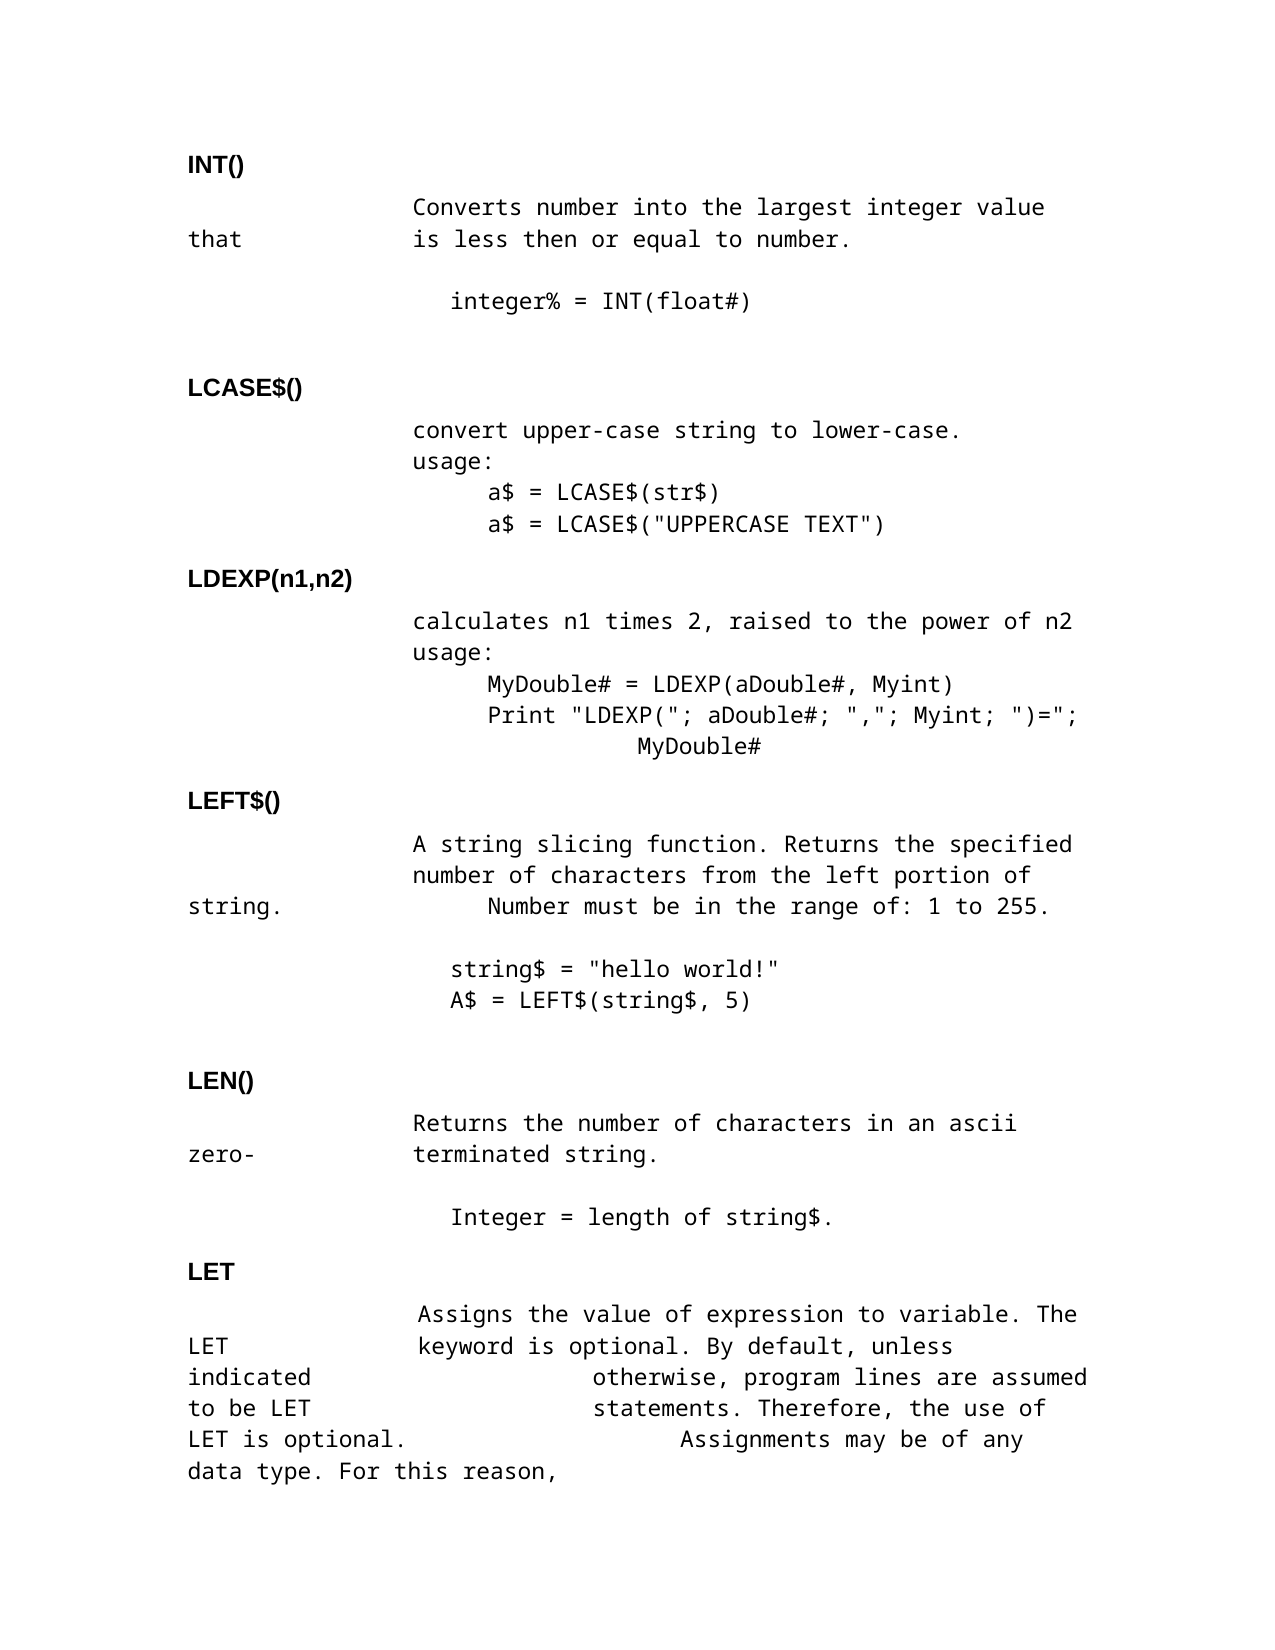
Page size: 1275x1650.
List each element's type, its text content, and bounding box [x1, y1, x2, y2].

text MyDouble# = LDEXP(aDouble#, Myint) [187, 667, 1087, 699]
text calculates n1 times 2, raised to the power of n2 [187, 605, 1087, 636]
text A$ = LEFT$(string$, 5) [187, 984, 1087, 1015]
text Print "LDEXP("; aDouble#; ","; Myint; ")="; MyDouble# [187, 699, 1087, 761]
subtitle LCASE$() [187, 372, 1087, 401]
subtitle LET [187, 1257, 1087, 1286]
text Integer = length of string$. [187, 1201, 1087, 1232]
subtitle LEFT$() [187, 786, 1087, 815]
text Assigns the value of expression to variable. The LET keyword is optional. By default, unless indicated otherwise, program lines are assumed to be LET statements. Therefore, the use of LET is optional. Assignments may be of any data type. For this reason, [187, 1298, 1087, 1486]
text convert upper-case string to lower-case. [187, 414, 1087, 445]
text usage: [187, 445, 1087, 476]
text usage: [187, 636, 1087, 667]
text A string slicing function. Returns the specified number of characters from the left portion of string. Number must be in the range of: 1 to 255. [187, 827, 1087, 921]
subtitle INT() [187, 150, 1087, 179]
text a$ = LCASE$(str$) [187, 476, 1087, 507]
text Converts number into the largest integer value that is less then or equal to number. [187, 191, 1087, 254]
text integer% = INT(float#) [187, 285, 1087, 316]
text Returns the number of characters in an ascii zero- terminated string. [187, 1107, 1087, 1170]
text a$ = LCASE$("UPPERCASE TEXT") [187, 507, 1087, 539]
text string$ = "hello world!" [187, 952, 1087, 984]
subtitle LDEXP(n1,n2) [187, 564, 1087, 592]
subtitle LEN() [187, 1066, 1087, 1095]
